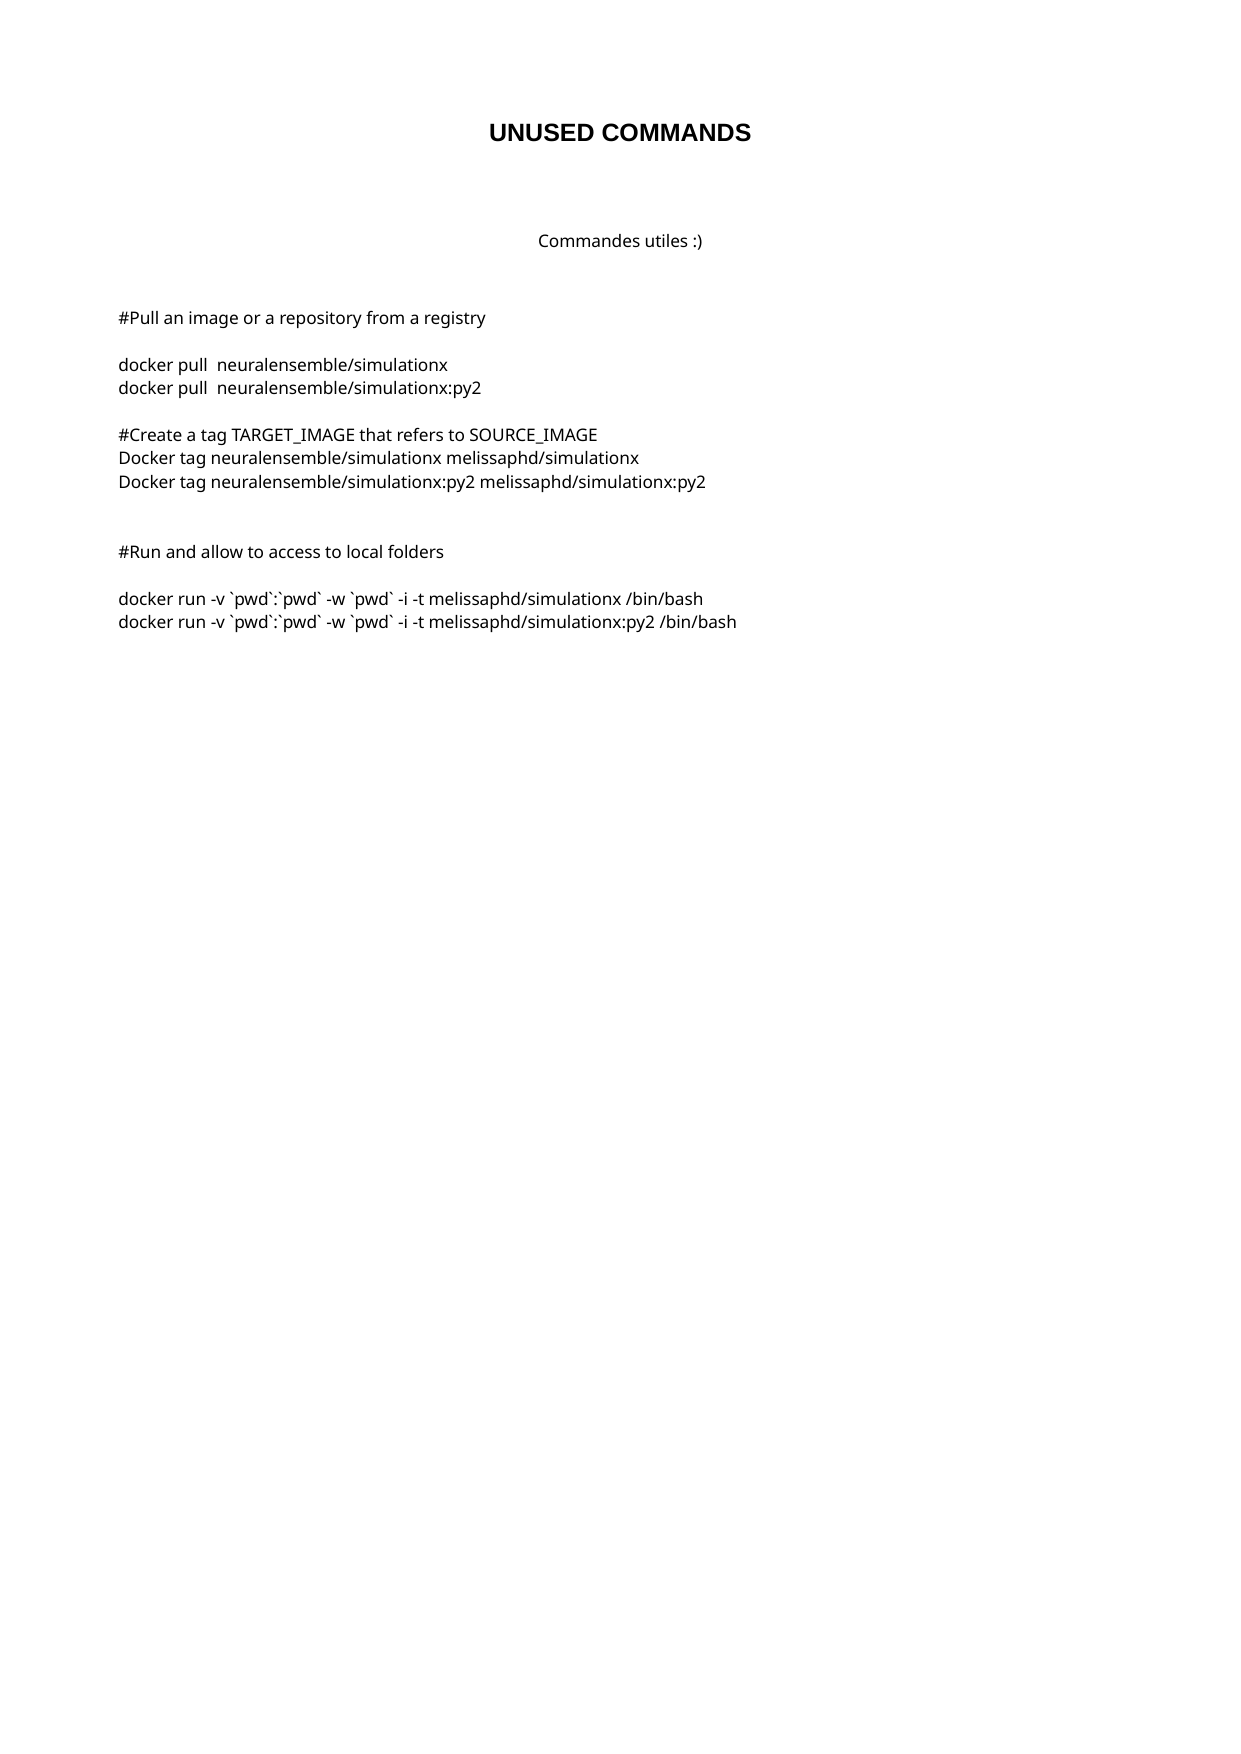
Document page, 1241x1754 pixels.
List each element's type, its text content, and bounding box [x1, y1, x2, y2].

text Commandes utiles :) [118, 229, 1122, 253]
text #Pull an image or a repository from a registry [118, 306, 1122, 329]
text Docker tag neuralensemble/simulationx:py2 melissaphd/simulationx:py2 [118, 470, 1122, 493]
text docker pull neuralensemble/simulationx:py2 [118, 376, 1122, 399]
text #Create a tag TARGET_IMAGE that refers to SOURCE_IMAGE [118, 423, 1122, 446]
text Docker tag neuralensemble/simulationx melissaphd/simulationx [118, 446, 1122, 470]
text UNUSED COMMANDS [118, 118, 1122, 147]
text docker run -v `pwd`:`pwd` -w `pwd` -i -t melissaphd/simulationx:py2 /bin/bash [118, 611, 1122, 634]
text docker run -v `pwd`:`pwd` -w `pwd` -i -t melissaphd/simulationx /bin/bash [118, 587, 1122, 611]
text #Run and allow to access to local folders [118, 540, 1122, 564]
text docker pull neuralensemble/simulationx [118, 353, 1122, 376]
